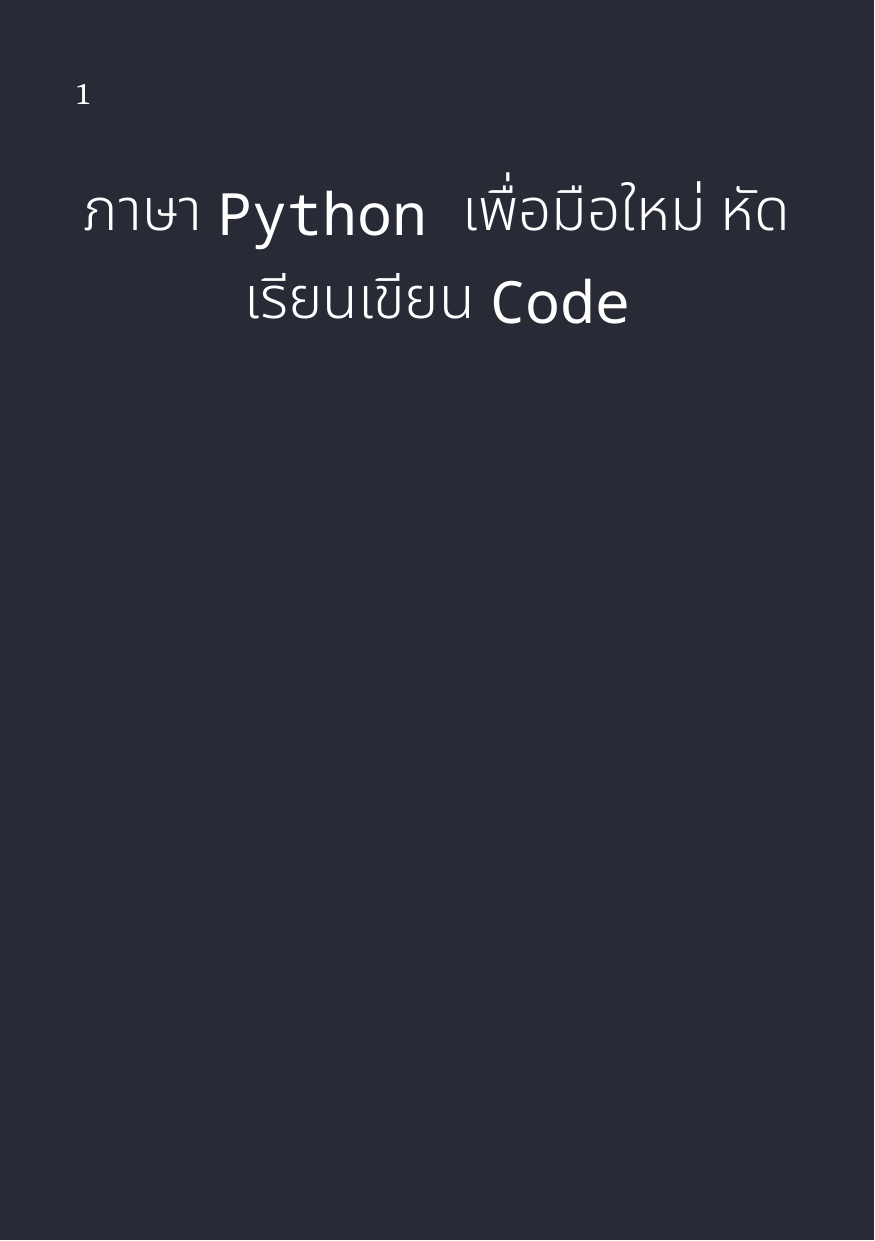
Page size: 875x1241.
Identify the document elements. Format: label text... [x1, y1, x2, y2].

title ภาษา Python เพื่อมือใหม่ หัดเรียนเขียน Code [75, 168, 799, 345]
